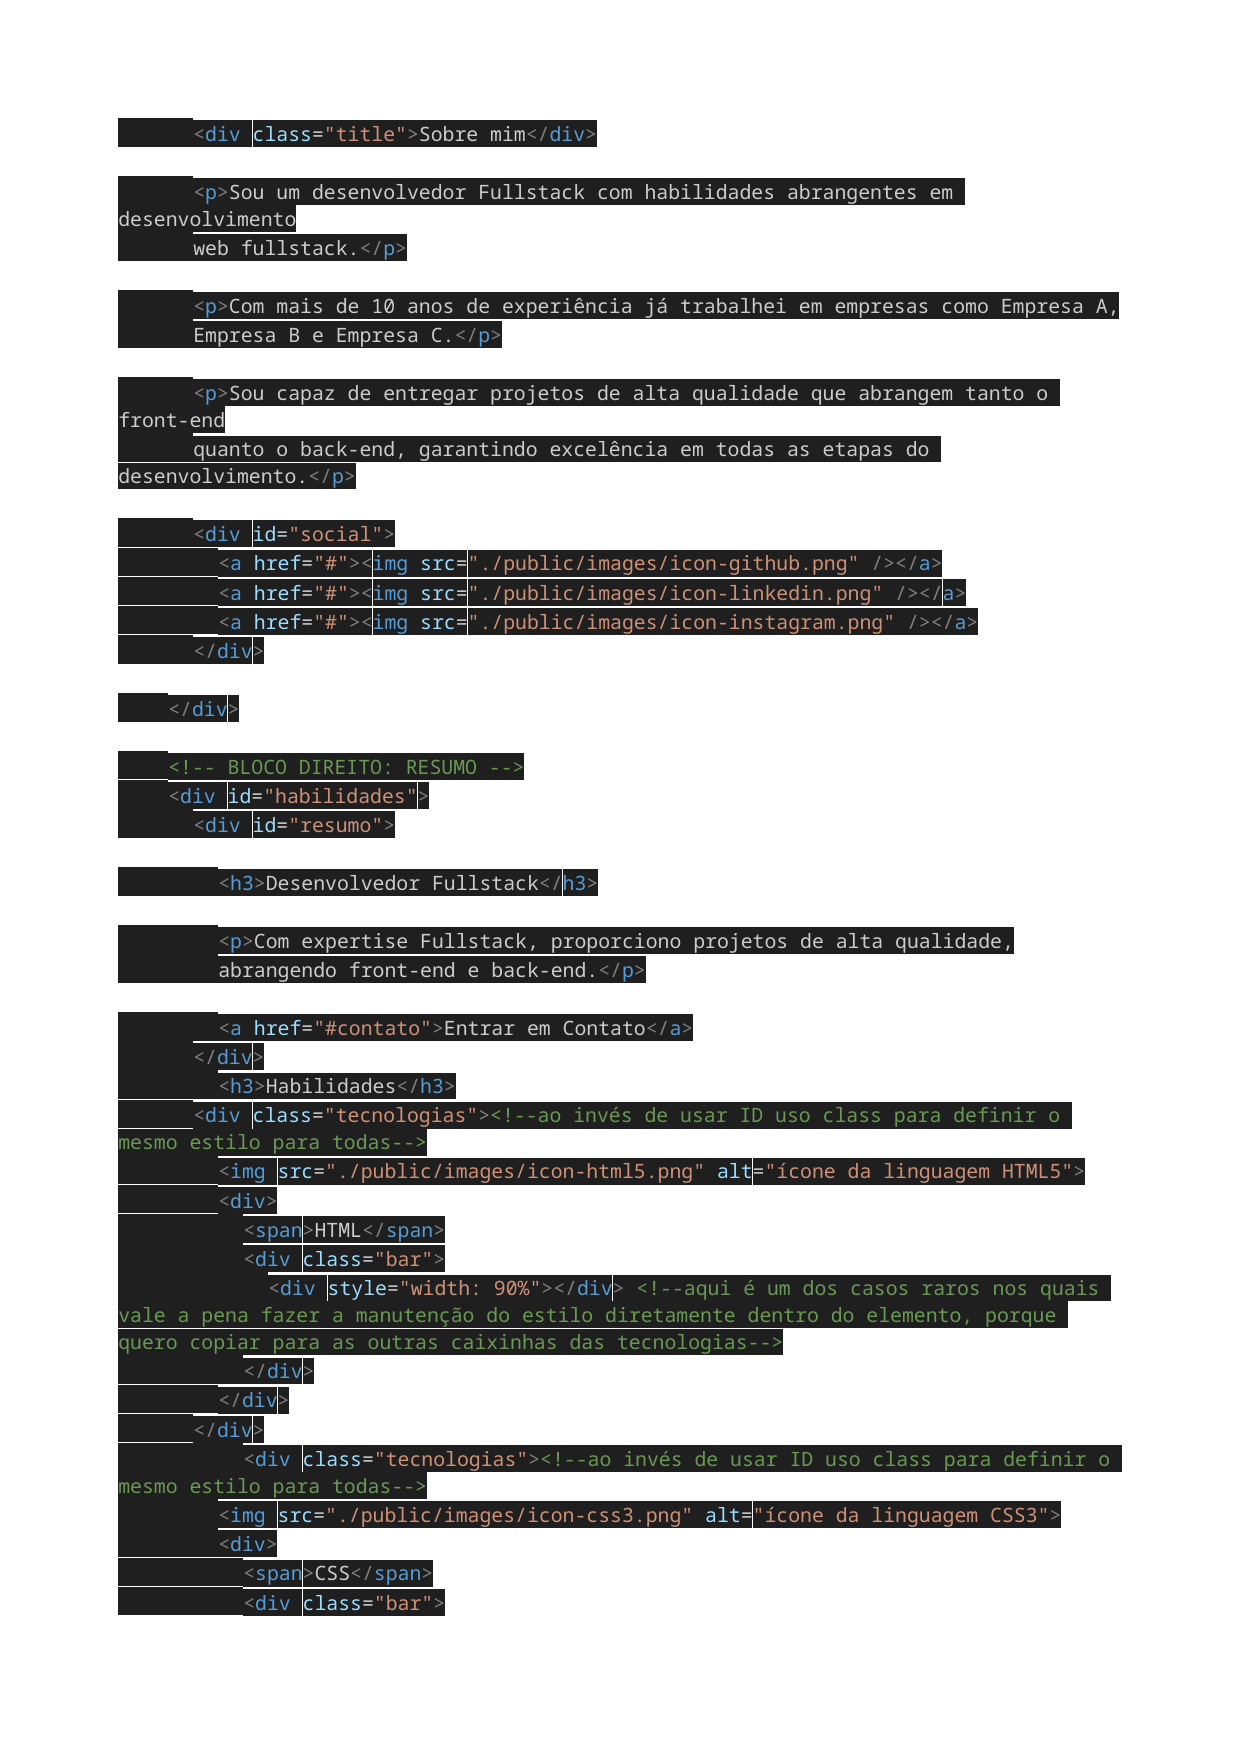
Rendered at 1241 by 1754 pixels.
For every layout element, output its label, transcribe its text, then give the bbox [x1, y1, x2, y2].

text <a href="#contato">Entrar em Contato</a> [118, 1012, 1122, 1041]
text <div class="tecnologias"><!--ao invés de usar ID uso class para definir o mesmo estilo para todas--> [118, 1099, 1122, 1156]
text <h3>Habilidades</h3> [118, 1070, 1122, 1099]
text <div id="habilidades"> [118, 780, 1122, 809]
text </div> [118, 693, 1122, 722]
text </div> [118, 1414, 1122, 1443]
text <a href="#"><img src="./public/images/icon-linkedin.png" /></a> [118, 577, 1122, 606]
text <div> [118, 1185, 1122, 1214]
text <div class="bar"> [118, 1587, 1122, 1616]
text </div> [118, 1041, 1122, 1070]
text <p>Com expertise Fullstack, proporciono projetos de alta qualidade, [118, 925, 1122, 954]
text <a href="#"><img src="./public/images/icon-instagram.png" /></a> [118, 606, 1122, 635]
text <p>Sou um desenvolvedor Fullstack com habilidades abrangentes em desenvolvimento [118, 176, 1122, 232]
text <h3>Desenvolvedor Fullstack</h3> [118, 867, 1122, 896]
text <div id="resumo"> [118, 809, 1122, 838]
text <span>CSS</span> [118, 1557, 1122, 1587]
text <div id="social"> [118, 518, 1122, 547]
text <img src="./public/images/icon-css3.png" alt="ícone da linguagem CSS3"> [118, 1499, 1122, 1528]
text <img src="./public/images/icon-html5.png" alt="ícone da linguagem HTML5"> [118, 1156, 1122, 1185]
text <span>HTML</span> [118, 1214, 1122, 1243]
text <div style="width: 90%"></div> <!--aqui é um dos casos raros nos quais vale a pena fazer a manutenção do estilo diretamente dentro do elemento, porque quero copiar para as outras caixinhas das tecnologias--> [118, 1272, 1122, 1355]
text <p>Sou capaz de entregar projetos de alta qualidade que abrangem tanto o front-end [118, 377, 1122, 433]
text <div class="bar"> [118, 1243, 1122, 1272]
text <p>Com mais de 10 anos de experiência já trabalhei em empresas como Empresa A, [118, 290, 1122, 319]
text web fullstack.</p> [118, 232, 1122, 261]
text Empresa B e Empresa C.</p> [118, 319, 1122, 348]
text <div> [118, 1528, 1122, 1557]
text abrangendo front-end e back-end.</p> [118, 954, 1122, 983]
text </div> [118, 1384, 1122, 1414]
text <a href="#"><img src="./public/images/icon-github.png" /></a> [118, 547, 1122, 577]
text <!-- BLOCO DIREITO: RESUMO --> [118, 751, 1122, 780]
text quanto o back-end, garantindo excelência em todas as etapas do desenvolvimento.</p> [118, 433, 1122, 489]
text <div class="tecnologias"><!--ao invés de usar ID uso class para definir o mesmo estilo para todas--> [118, 1443, 1122, 1499]
text </div> [118, 1355, 1122, 1384]
text </div> [118, 635, 1122, 664]
text <div class="title">Sobre mim</div> [118, 118, 1122, 147]
